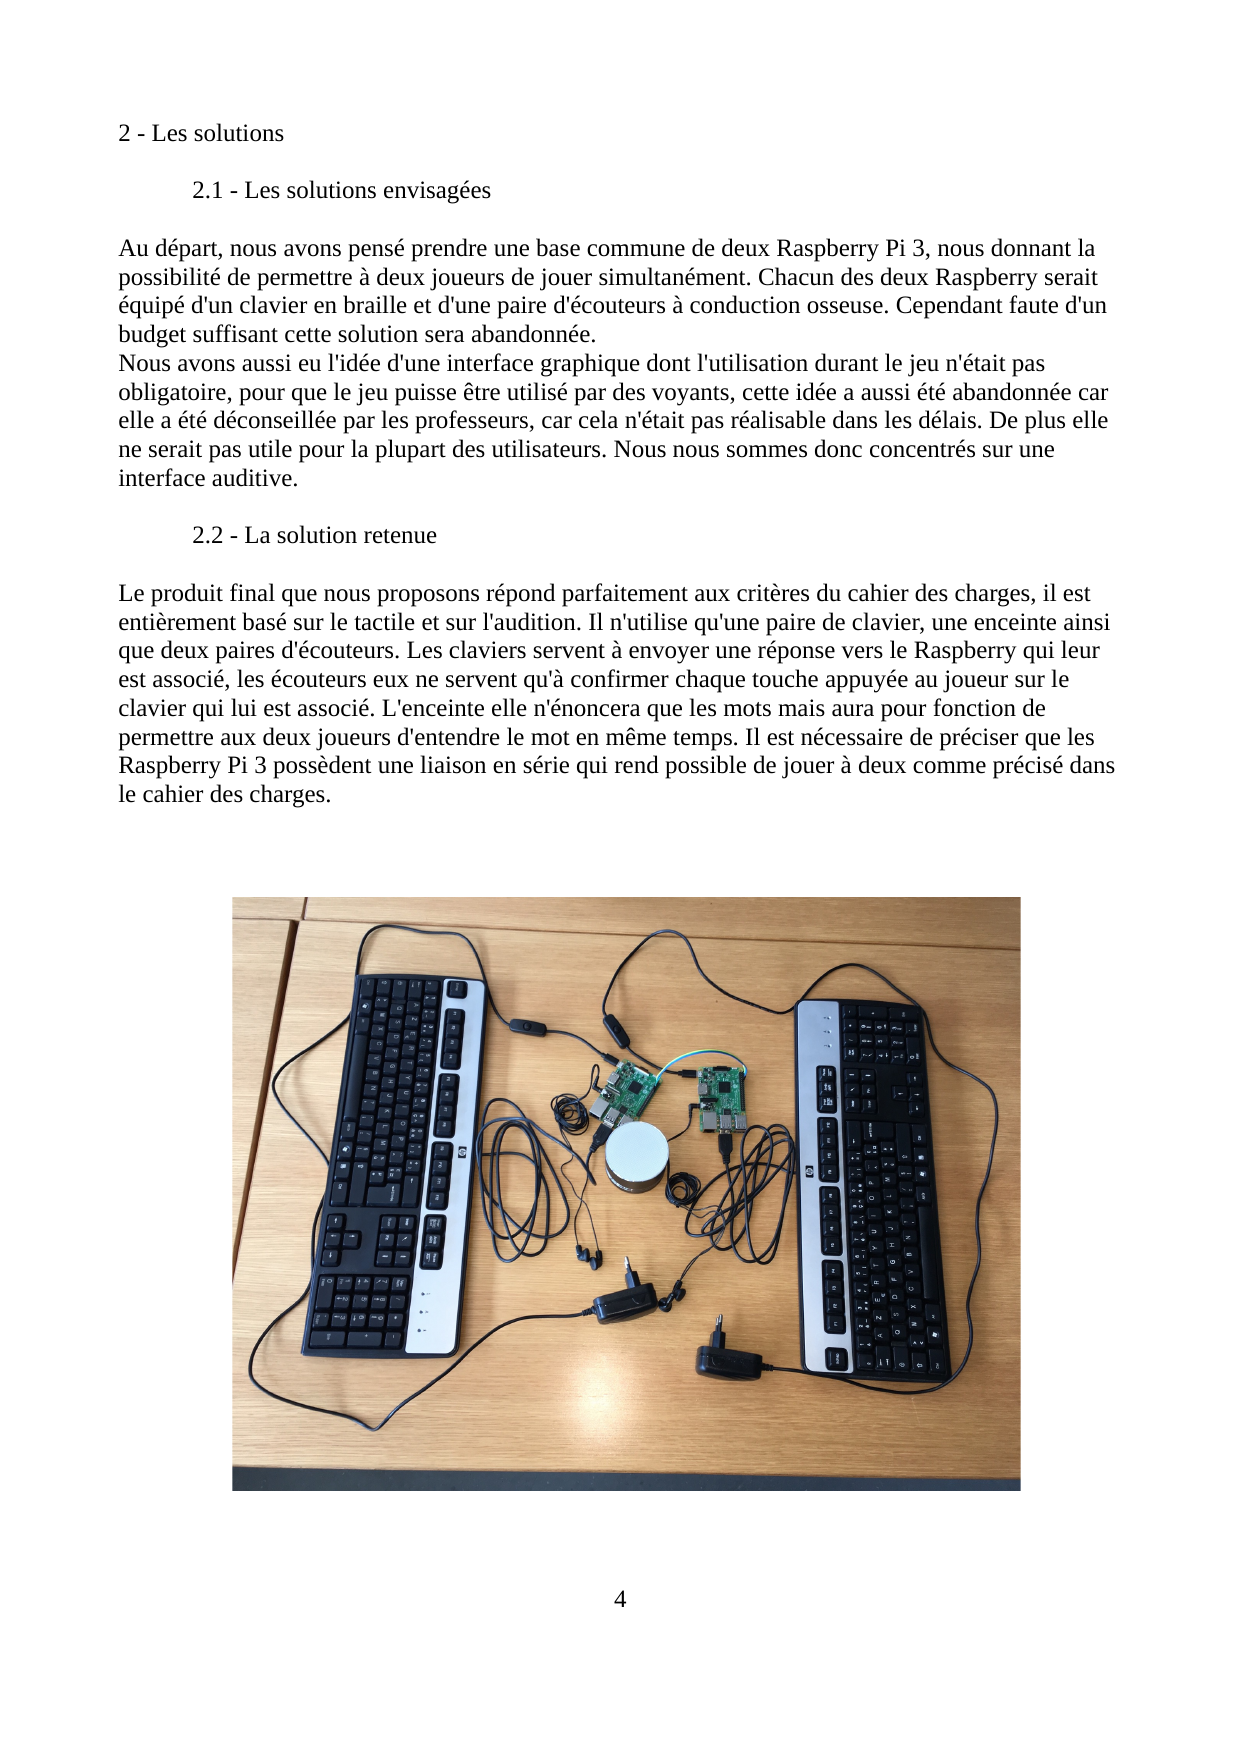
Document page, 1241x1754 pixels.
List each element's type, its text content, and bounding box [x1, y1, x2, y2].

text 2.1 - Les solutions envisagées [118, 176, 1122, 204]
text Nous avons aussi eu l'idée d'une interface graphique dont l'utilisation durant le jeu n'était pas obligatoire, pour que le jeu puisse être utilisé par des voyants, cette idée a aussi été abandonnée car elle a été déconseillée par les professeurs, car cela n'était pas réalisable dans les délais. De plus elle ne serait pas utile pour la plupart des utilisateurs. Nous nous sommes donc concentrés sur une interface auditive. [118, 348, 1122, 492]
text Le produit final que nous proposons répond parfaitement aux critères du cahier des charges, il est entièrement basé sur le tactile et sur l'audition. Il n'utilise qu'une paire de clavier, une enceinte ainsi que deux paires d'écouteurs. Les claviers servent à envoyer une réponse vers le Raspberry qui leur est associé, les écouteurs eux ne servent qu'à confirmer chaque touche appuyée au joueur sur le clavier qui lui est associé. L'enceinte elle n'énoncera que les mots mais aura pour fonction de permettre aux deux joueurs d'entendre le mot en même temps. Il est nécessaire de préciser que les Raspberry Pi 3 possèdent une liaison en série qui rend possible de jouer à deux comme précisé dans le cahier des charges. [118, 578, 1122, 808]
text 2.2 - La solution retenue [118, 521, 1122, 549]
picture [232, 897, 1021, 1491]
text Au départ, nous avons pensé prendre une base commune de deux Raspberry Pi 3, nous donnant la possibilité de permettre à deux joueurs de jouer simultanément. Chacun des deux Raspberry serait équipé d'un clavier en braille et d'une paire d'écouteurs à conduction osseuse. Cependant faute d'un budget suffisant cette solution sera abandonnée. [118, 233, 1122, 348]
text 4 [118, 1584, 1122, 1613]
text 2 - Les solutions [118, 118, 1122, 147]
